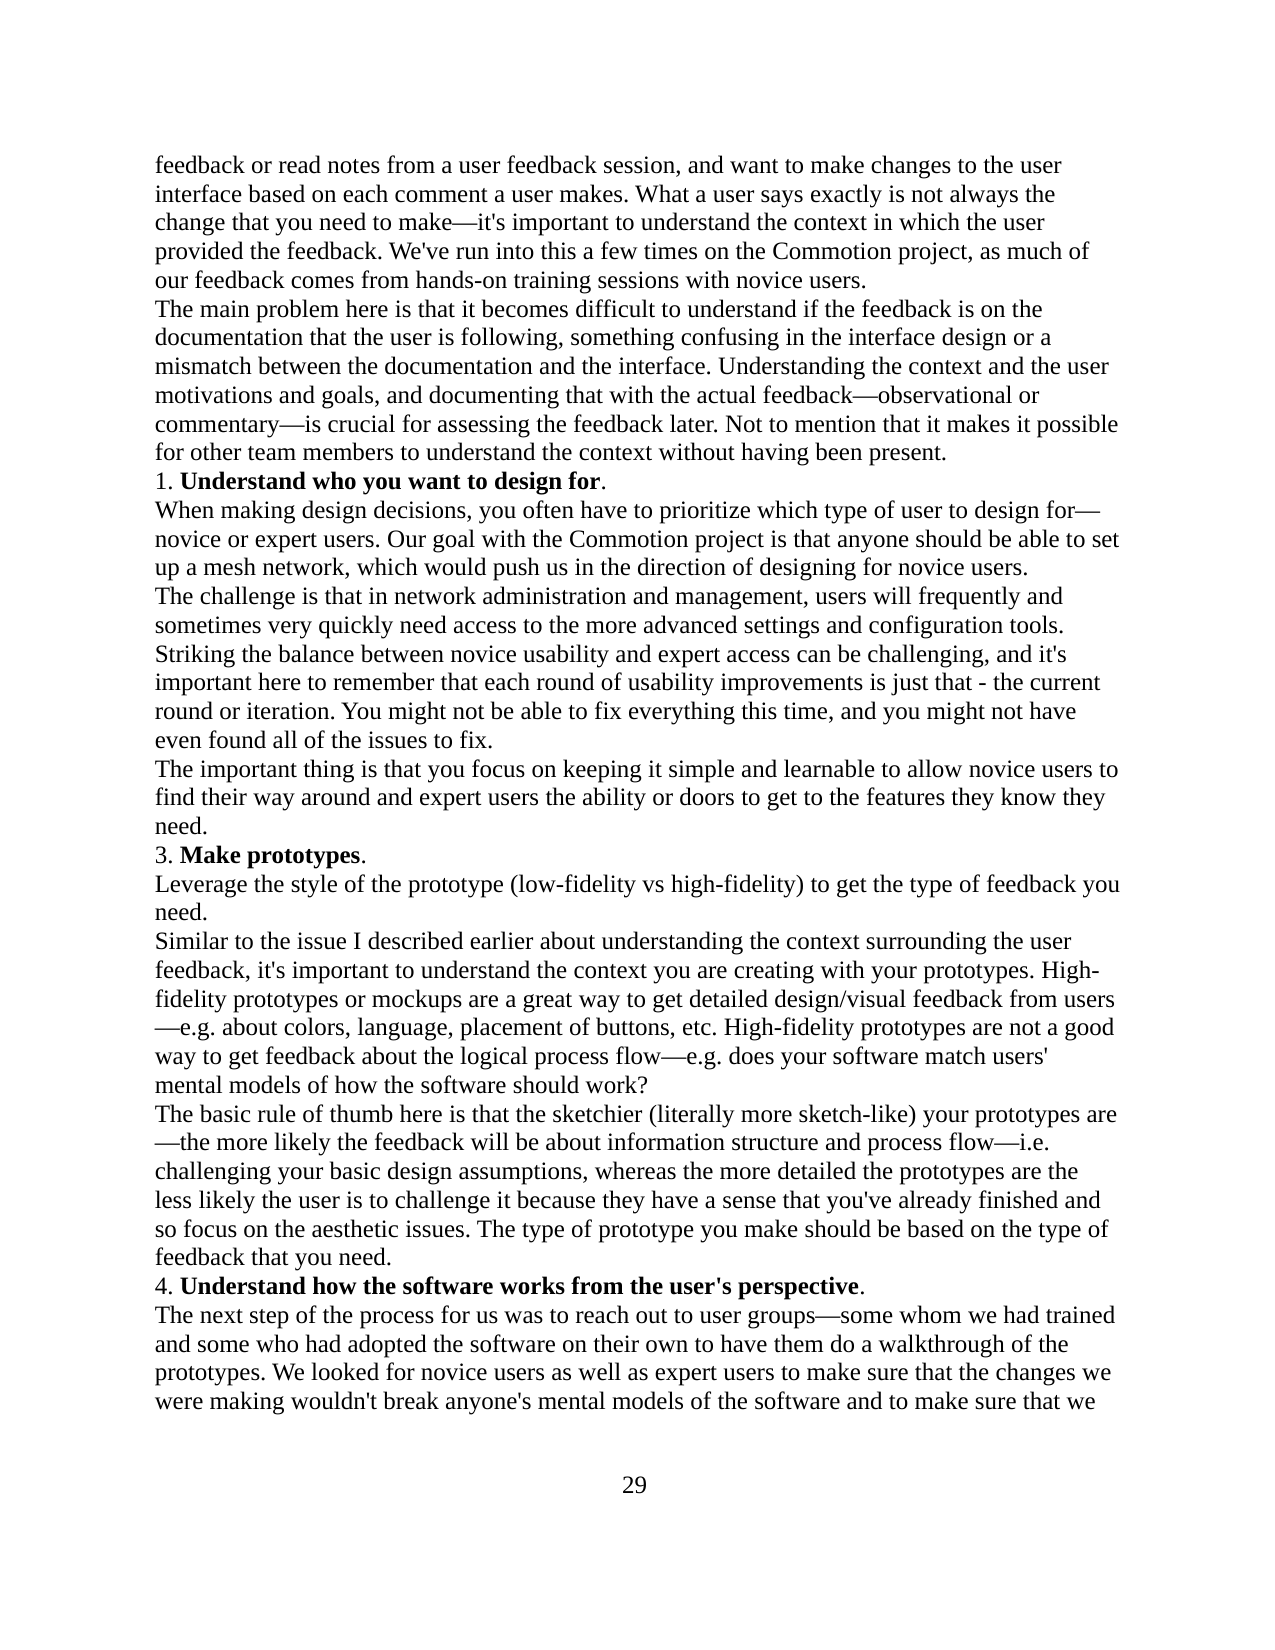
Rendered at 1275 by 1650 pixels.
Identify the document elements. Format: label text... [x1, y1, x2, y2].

table_cell 3. Make prototypes. [150, 840, 1125, 869]
table_cell feedback or read notes from a user feedback session, and want to make changes to the user interface based on each comment a user makes. What a user says exactly is not always the change that you need to make—it's important to understand the context in which the user provided the feedback. We've run into this a few times on the Commotion project, as much of our feedback comes from hands-on training sessions with novice users. [150, 150, 1125, 294]
table_cell The challenge is that in network administration and management, users will frequently and sometimes very quickly need access to the more advanced settings and configuration tools. Striking the balance between novice usability and expert access can be challenging, and it's important here to remember that each round of usability improvements is just that - the current round or iteration. You might not be able to fix everything this time, and you might not have even found all of the issues to fix. [150, 581, 1125, 754]
table_cell Leverage the style of the prototype (low-fidelity vs high-fidelity) to get the type of feedback you need. [150, 869, 1125, 926]
table_cell The important thing is that you focus on keeping it simple and learnable to allow novice users to find their way around and expert users the ability or doors to get to the features they know they need. [150, 754, 1125, 840]
table_cell 4. Understand how the software works from the user's perspective. [150, 1271, 1125, 1300]
table_cell The main problem here is that it becomes difficult to understand if the feedback is on the documentation that the user is following, something confusing in the interface design or a mismatch between the documentation and the interface. Understanding the context and the user motivations and goals, and documenting that with the actual feedback—observational or commentary—is crucial for assessing the feedback later. Not to mention that it makes it possible for other team members to understand the context without having been present. [150, 294, 1125, 466]
table_cell Similar to the issue I described earlier about understanding the context surrounding the user feedback, it's important to understand the context you are creating with your prototypes. High-fidelity prototypes or mockups are a great way to get detailed design/visual feedback from users—e.g. about colors, language, placement of buttons, etc. High-fidelity prototypes are not a good way to get feedback about the logical process flow—e.g. does your software match users' mental models of how the software should work? [150, 926, 1125, 1099]
table_cell When making design decisions, you often have to prioritize which type of user to design for—novice or expert users. Our goal with the Commotion project is that anyone should be able to set up a mesh network, which would push us in the direction of designing for novice users. [150, 495, 1125, 581]
table_cell The next step of the process for us was to reach out to user groups—some whom we had trained and some who had adopted the software on their own to have them do a walkthrough of the prototypes. We looked for novice users as well as expert users to make sure that the changes we were making wouldn't break anyone's mental models of the software and to make sure that we [150, 1300, 1125, 1415]
table_cell 1. Understand who you want to design for. [150, 466, 1125, 495]
table_cell The basic rule of thumb here is that the sketchier (literally more sketch-like) your prototypes are—the more likely the feedback will be about information structure and process flow—i.e. challenging your basic design assumptions, whereas the more detailed the prototypes are the less likely the user is to challenge it because they have a sense that you've already finished and so focus on the aesthetic issues. The type of prototype you make should be based on the type of feedback that you need. [150, 1099, 1125, 1271]
